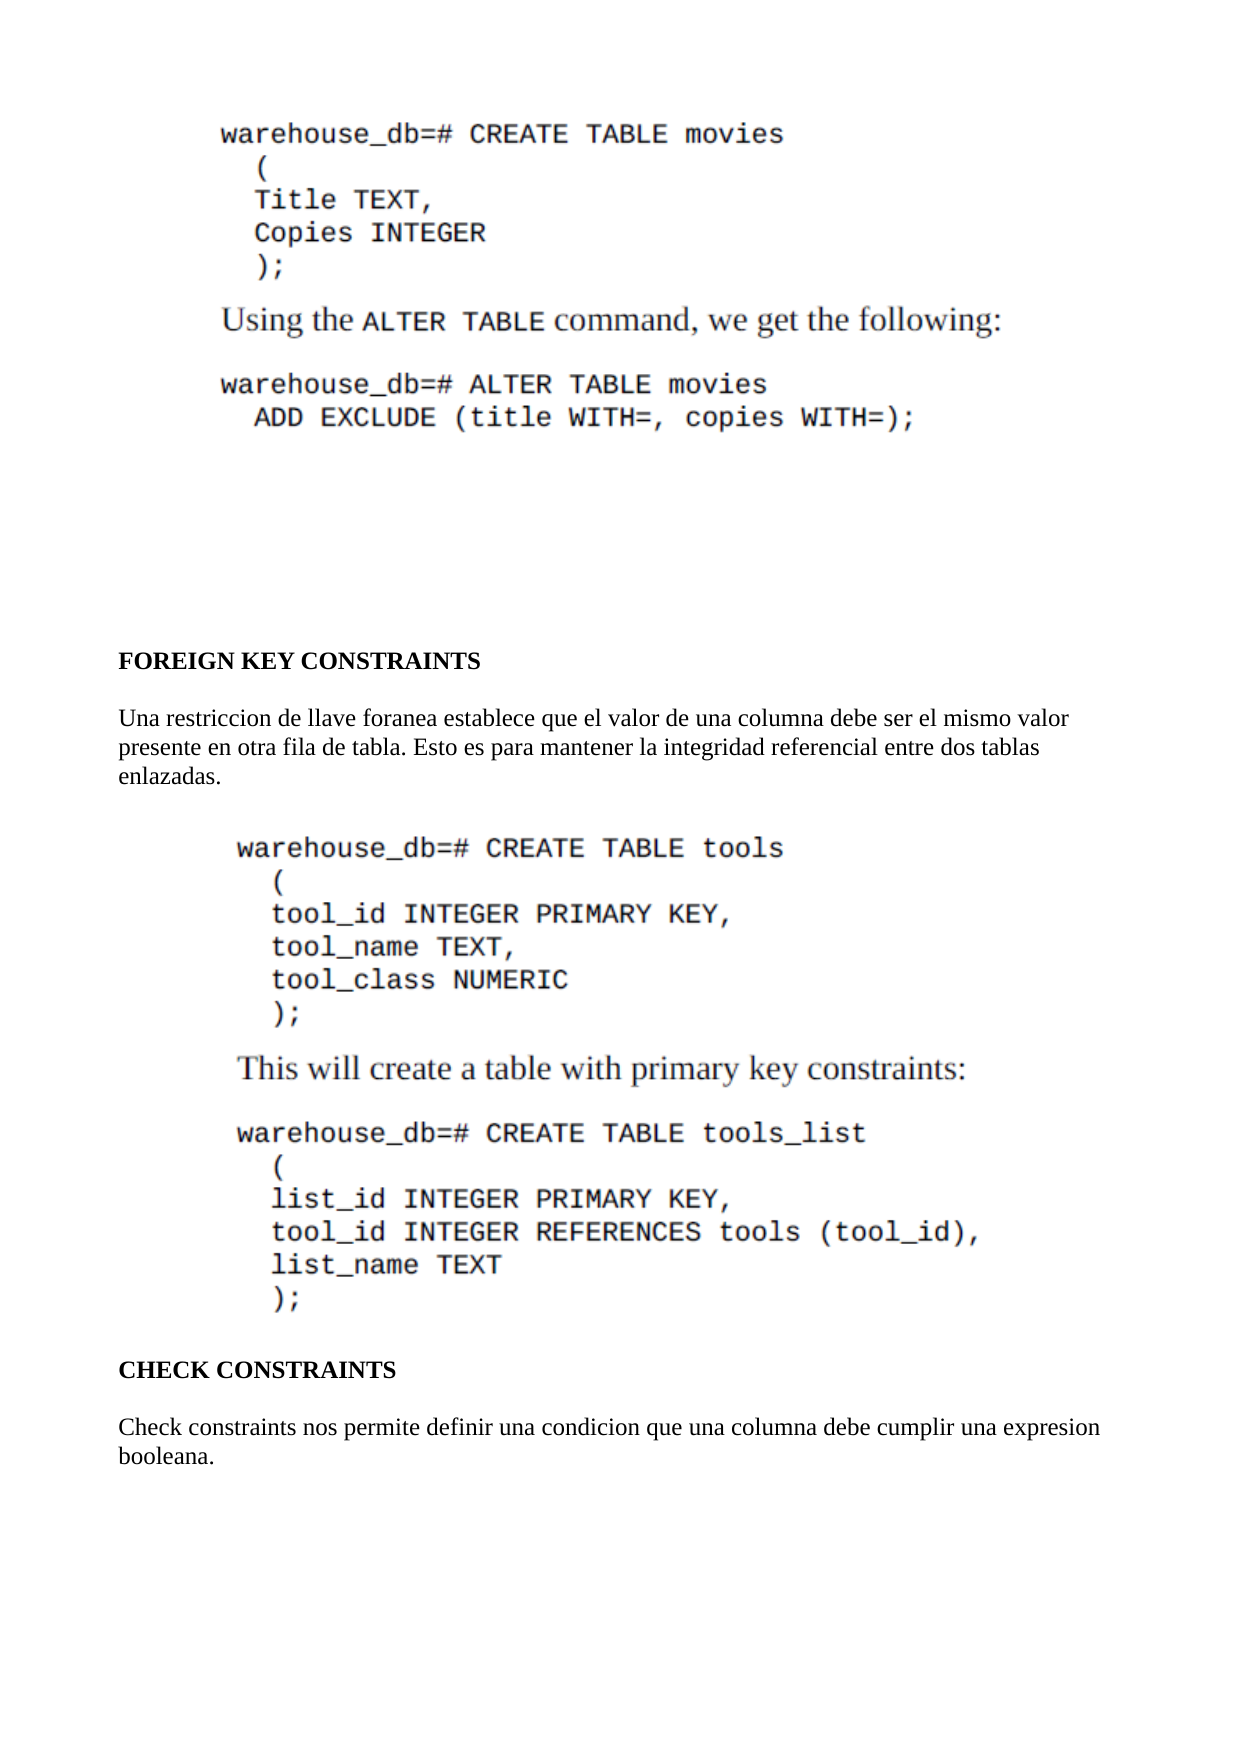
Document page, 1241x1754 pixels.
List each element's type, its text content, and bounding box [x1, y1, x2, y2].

picture [207, 818, 1033, 1327]
picture [208, 118, 1032, 445]
text FOREIGN KEY CONSTRAINTS [118, 646, 1122, 675]
text Check constraints nos permite definir una condicion que una columna debe cumplir una expresion booleana. [118, 1412, 1122, 1470]
text CHECK CONSTRAINTS [118, 1355, 1122, 1384]
text Una restriccion de llave foranea establece que el valor de una columna debe ser el mismo valor presente en otra fila de tabla. Esto es para mantener la integridad referencial entre dos tablas enlazadas. [118, 703, 1122, 790]
